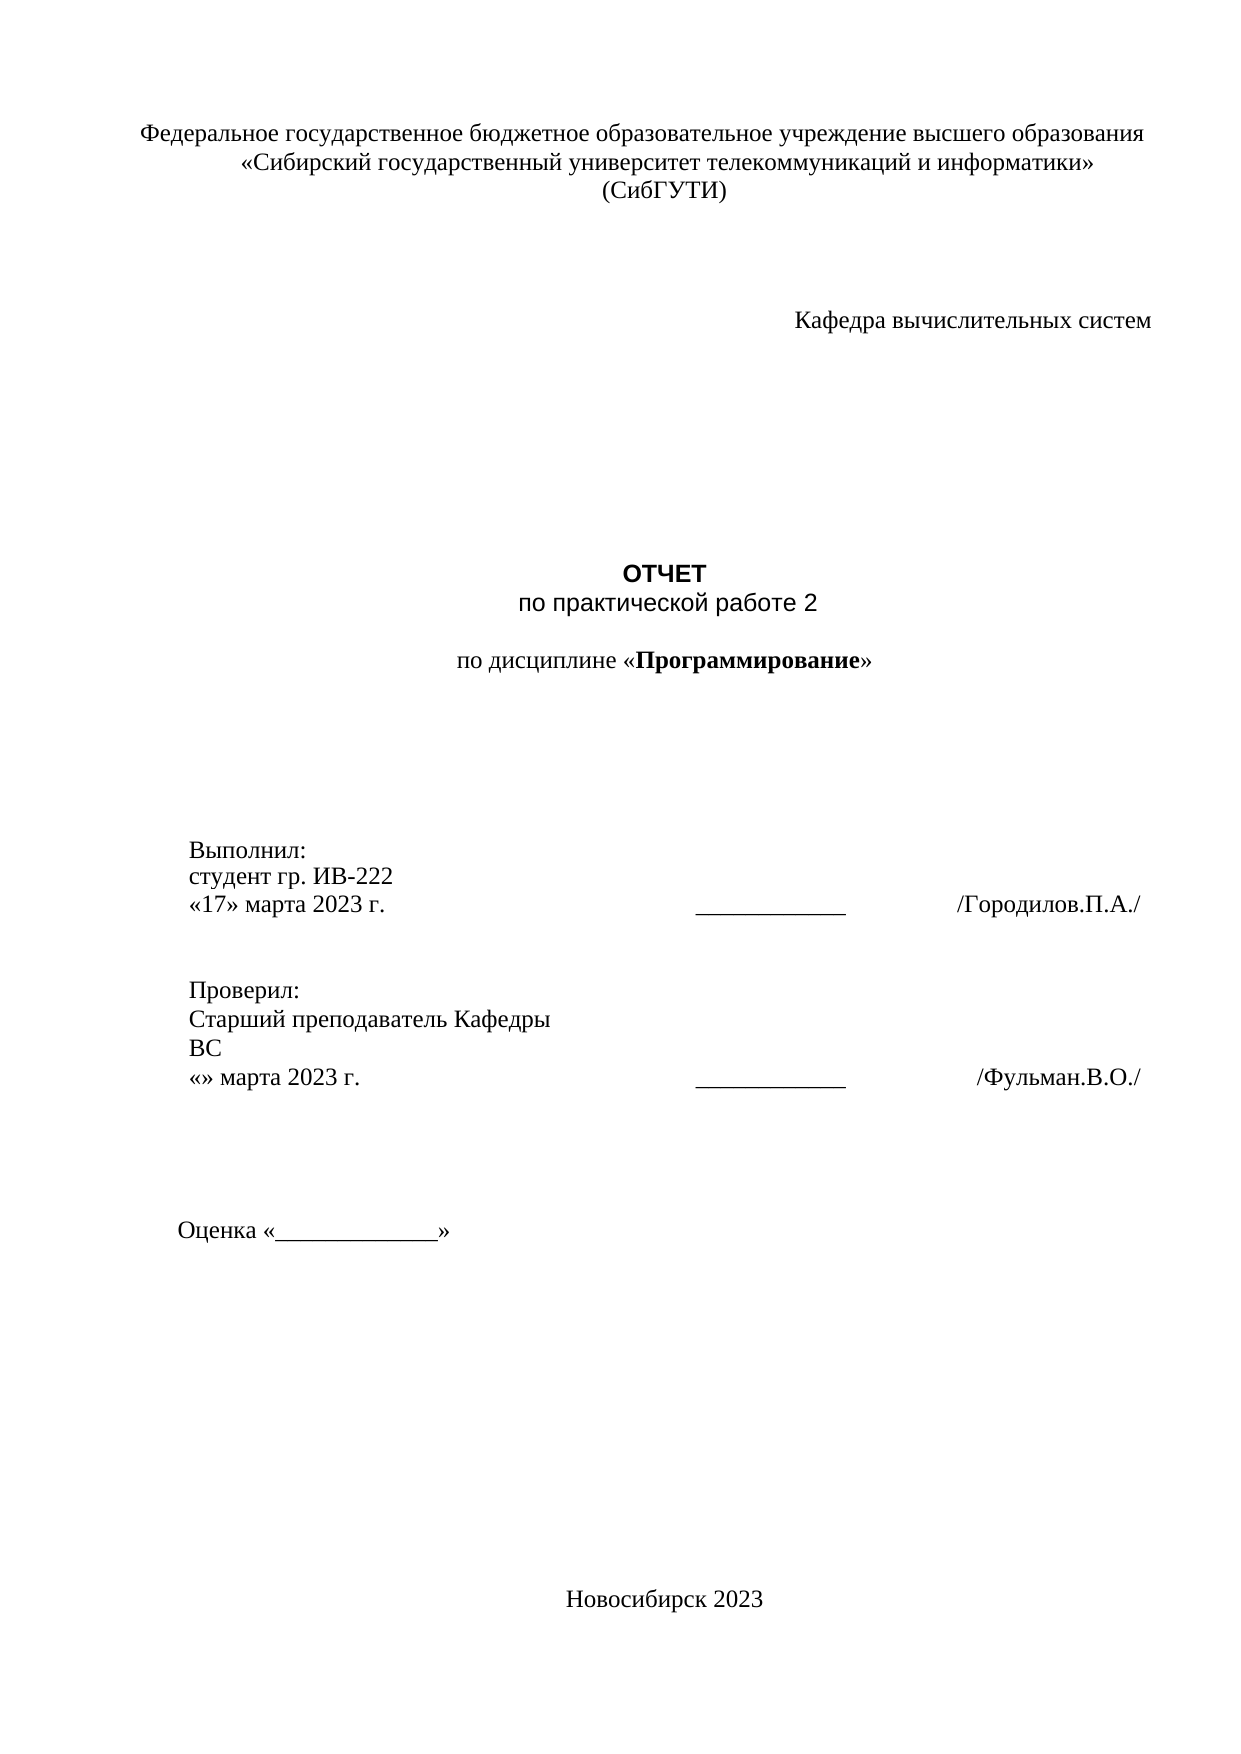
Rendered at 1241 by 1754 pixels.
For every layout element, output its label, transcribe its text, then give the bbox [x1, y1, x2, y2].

text Новосибирск 2023 [177, 1584, 1152, 1613]
text «Сибирский государственный университет телекоммуникаций и информатики» [177, 147, 1152, 176]
text ОТЧЕТ [177, 559, 1152, 588]
table_cell /Фульман.В.О./ [857, 975, 1152, 1090]
text по практической работе 2 [177, 588, 1152, 617]
text Кафедра вычислительных систем [177, 305, 1152, 334]
table_cell [857, 918, 1152, 975]
table_cell Проверил: Старший преподаватель Кафедры ВС «» марта 2023 г. [177, 975, 590, 1090]
table_header /Городилов.П.А./ [857, 835, 1152, 918]
text Оценка «_____________» [177, 1215, 1152, 1244]
table_cell ____________ [590, 975, 857, 1090]
text Федеральное государственное бюджетное образовательное учреждение высшего образования [133, 118, 1152, 147]
table_header ____________ [590, 835, 857, 918]
table_cell [590, 918, 857, 975]
table_cell [177, 918, 590, 975]
text по дисциплине «Программирование» [177, 645, 1152, 674]
table_header Выполнил: студент гр. ИВ-222 «17» марта 2023 г. [177, 835, 590, 918]
text (СибГУТИ) [177, 176, 1152, 204]
